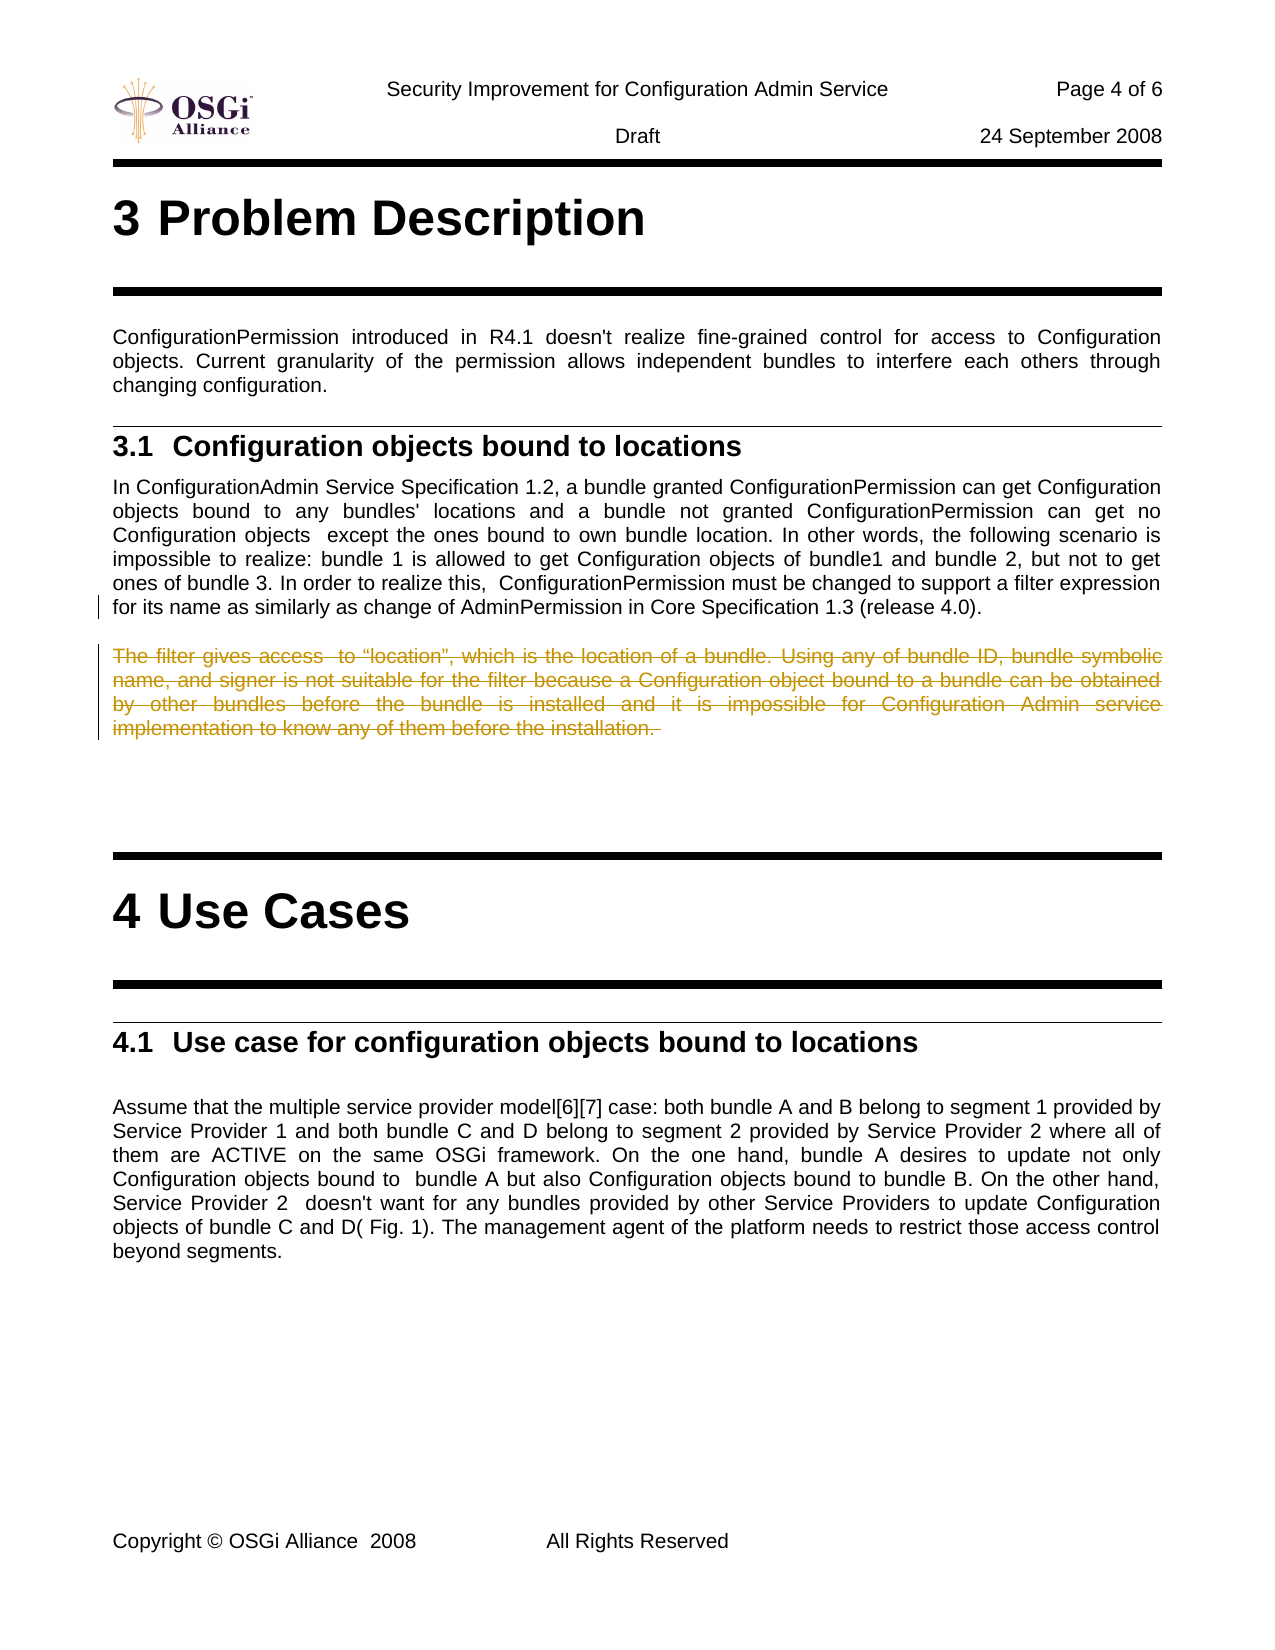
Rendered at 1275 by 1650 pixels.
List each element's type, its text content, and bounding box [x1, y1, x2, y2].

text ConfigurationPermission introduced in R4.1 doesn't realize fine-grained control for access to Configuration objects. Current granularity of the permission allows independent bundles to interfere each others through changing configuration. [112, 325, 1162, 397]
subtitle Problem Description [112, 160, 1162, 296]
subtitle Use case for configuration objects bound to locations [112, 1023, 1162, 1059]
picture [114, 78, 254, 143]
subtitle Use Cases [112, 853, 1162, 989]
text Assume that the multiple service provider model[6][7] case: both bundle A and B belong to segment 1 provided by Service Provider 1 and both bundle C and D belong to segment 2 provided by Service Provider 2 where all of them are ACTIVE on the same OSGi framework. On the one hand, bundle A desires to update not only Configuration objects bound to bundle A but also Configuration objects bound to bundle B. On the other hand, Service Provider 2 doesn't want for any bundles provided by other Service Providers to update Configuration objects of bundle C and D( Fig. 1). The management agent of the platform needs to restrict those access control beyond segments. [112, 1095, 1162, 1263]
text In ConfigurationAdmin Service Specification 1.2, a bundle granted ConfigurationPermission can get Configuration objects bound to any bundles' locations and a bundle not granted ConfigurationPermission can get no Configuration objects except the ones bound to own bundle location. In other words, the following scenario is impossible to realize: bundle 1 is allowed to get Configuration objects of bundle1 and bundle 2, but not to get ones of bundle 3. In order to realize this, ConfigurationPermission must be changed to support a filter expression for its name as similarly as change of AdminPermission in Core Specification 1.3 (release 4.0). [112, 682, 1162, 705]
text In ConfigurationAdmin Service Specification 1.2, a bundle granted ConfigurationPermission can get Configuration objects bound to any bundles' locations and a bundle not granted ConfigurationPermission can get no Configuration objects except the ones bound to own bundle location. In other words, the following scenario is impossible to realize: bundle 1 is allowed to get Configuration objects of bundle1 and bundle 2, but not to get ones of bundle 3. In order to realize this, ConfigurationPermission must be changed to support a filter expression for its name as similarly as change of AdminPermission in Core Specification 1.3 (release 4.0). [112, 475, 1162, 657]
subtitle Configuration objects bound to locations [112, 427, 1162, 462]
text In ConfigurationAdmin Service Specification 1.2, a bundle granted ConfigurationPermission can get Configuration objects bound to any bundles' locations and a bundle not granted ConfigurationPermission can get no Configuration objects except the ones bound to own bundle location. In other words, the following scenario is impossible to realize: bundle 1 is allowed to get Configuration objects of bundle1 and bundle 2, but not to get ones of bundle 3. In order to realize this, ConfigurationPermission must be changed to support a filter expression for its name as similarly as change of AdminPermission in Core Specification 1.3 (release 4.0). [112, 658, 1162, 681]
text In ConfigurationAdmin Service Specification 1.2, a bundle granted ConfigurationPermission can get Configuration objects bound to any bundles' locations and a bundle not granted ConfigurationPermission can get no Configuration objects except the ones bound to own bundle location. In other words, the following scenario is impossible to realize: bundle 1 is allowed to get Configuration objects of bundle1 and bundle 2, but not to get ones of bundle 3. In order to realize this, ConfigurationPermission must be changed to support a filter expression for its name as similarly as change of AdminPermission in Core Specification 1.3 (release 4.0). [112, 706, 1162, 739]
